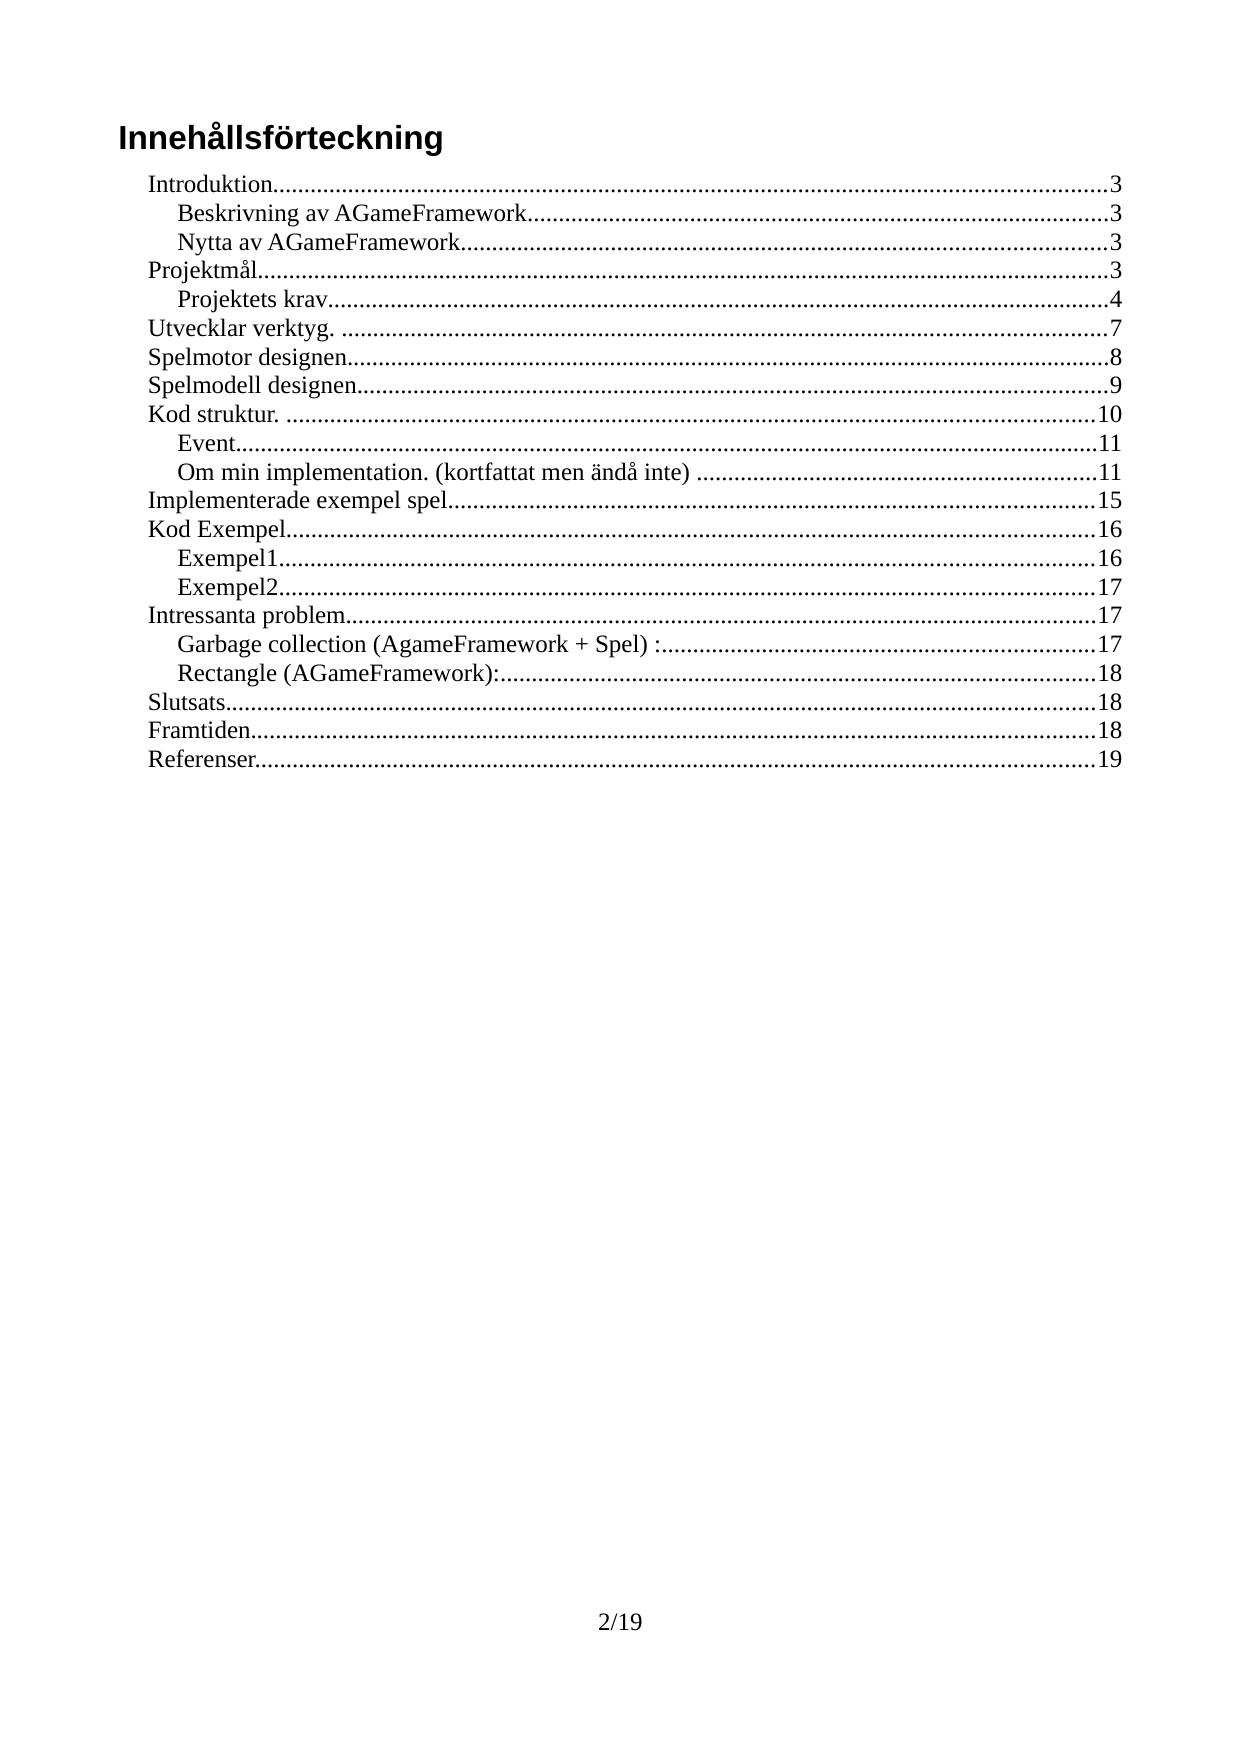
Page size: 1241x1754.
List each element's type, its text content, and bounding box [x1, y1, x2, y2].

text Kod struktur. 10 [148, 399, 1122, 428]
text Slutsats. 18 [148, 687, 1122, 715]
text Spelmodell designen. 9 [148, 370, 1122, 399]
text Framtiden. 18 [148, 715, 1122, 744]
text Event. 11 [177, 428, 1122, 457]
text Nytta av AGameFramework 3 [177, 227, 1122, 255]
text Spelmotor designen. 8 [148, 342, 1122, 370]
text Om min implementation. (kortfattat men ändå inte) 11 [177, 457, 1122, 485]
text Utvecklar verktyg. 7 [148, 313, 1122, 342]
text Exempel1 16 [177, 543, 1122, 572]
text Exempel2 17 [177, 572, 1122, 600]
text Projektmål 3 [148, 255, 1122, 284]
subtitle Innehållsförteckning [118, 118, 1122, 157]
text Rectangle (AGameFramework): 18 [177, 658, 1122, 687]
text Kod Exempel 16 [148, 514, 1122, 543]
text Referenser. 19 [148, 744, 1122, 773]
text Intressanta problem. 17 [148, 600, 1122, 629]
text Implementerade exempel spel. 15 [148, 485, 1122, 514]
text Garbage collection (AgameFramework + Spel) : 17 [177, 629, 1122, 658]
text Projektets krav 4 [177, 284, 1122, 313]
text Introduktion 3 [148, 169, 1122, 198]
text Beskrivning av AGameFramework 3 [177, 198, 1122, 227]
